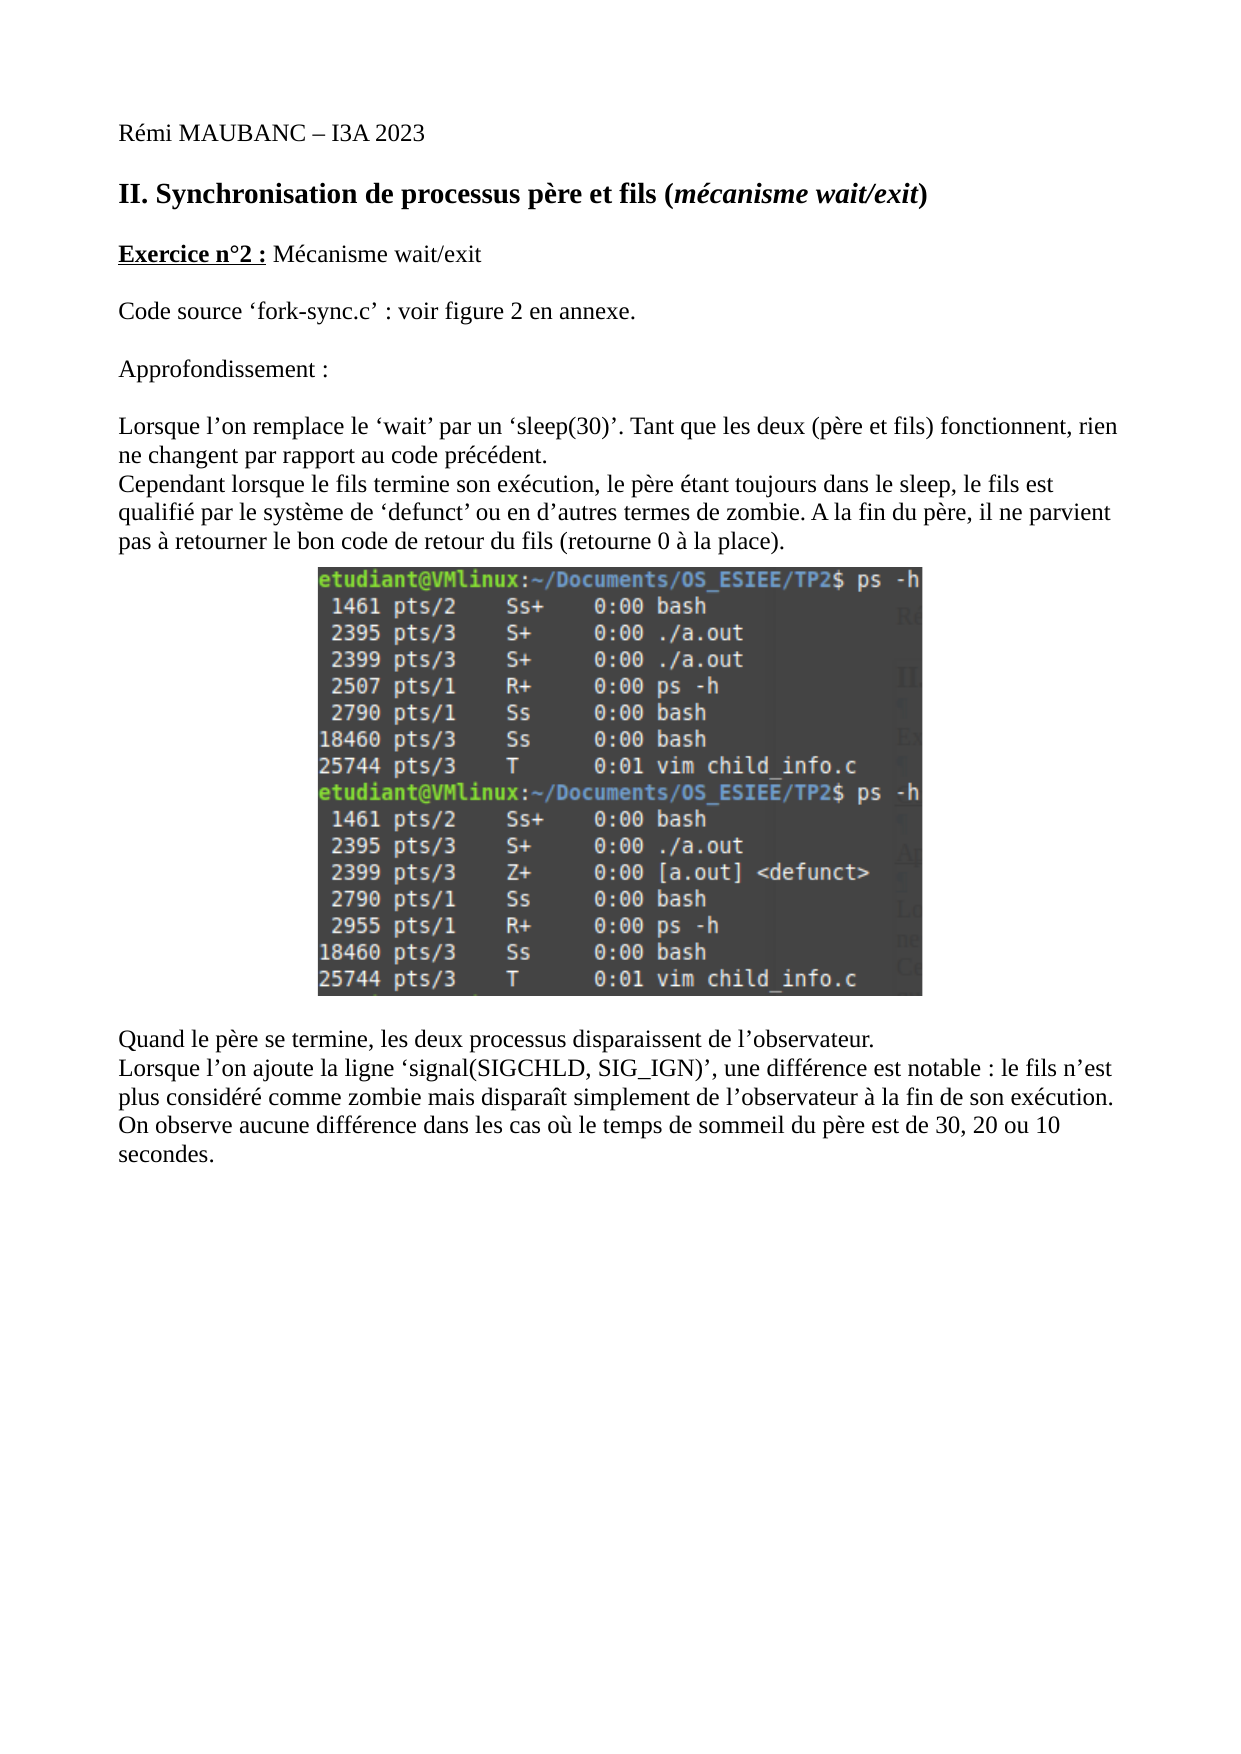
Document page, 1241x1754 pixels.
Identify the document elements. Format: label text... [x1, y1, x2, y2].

picture [317, 567, 923, 996]
text Exercice n°2 : Mécanisme wait/exit [118, 239, 1122, 267]
text Cependant lorsque le fils termine son exécution, le père étant toujours dans le sleep, le fils est qualifié par le système de ‘defunct’ ou en d’autres termes de zombie. A la fin du père, il ne parvient pas à retourner le bon code de retour du fils (retourne 0 à la place). [118, 469, 1122, 555]
text On observe aucune différence dans les cas où le temps de sommeil du père est de 30, 20 ou 10 secondes. [118, 1111, 1122, 1168]
text Approfondissement : [118, 354, 1122, 382]
text Quand le père se termine, les deux processus disparaissent de l’observateur. [118, 1024, 1122, 1053]
text Lorsque l’on ajoute la ligne ‘signal(SIGCHLD, SIG_IGN)’, une différence est notable : le fils n’est plus considéré comme zombie mais disparaît simplement de l’observateur à la fin de son exécution. [118, 1053, 1122, 1111]
text Code source ‘fork-sync.c’ : voir figure 2 en annexe. [118, 296, 1122, 325]
text Lorsque l’on remplace le ‘wait’ par un ‘sleep(30)’. Tant que les deux (père et fils) fonctionnent, rien ne changent par rapport au code précédent. [118, 411, 1122, 469]
text II. Synchronisation de processus père et fils (mécanisme wait/exit) [118, 176, 1122, 210]
